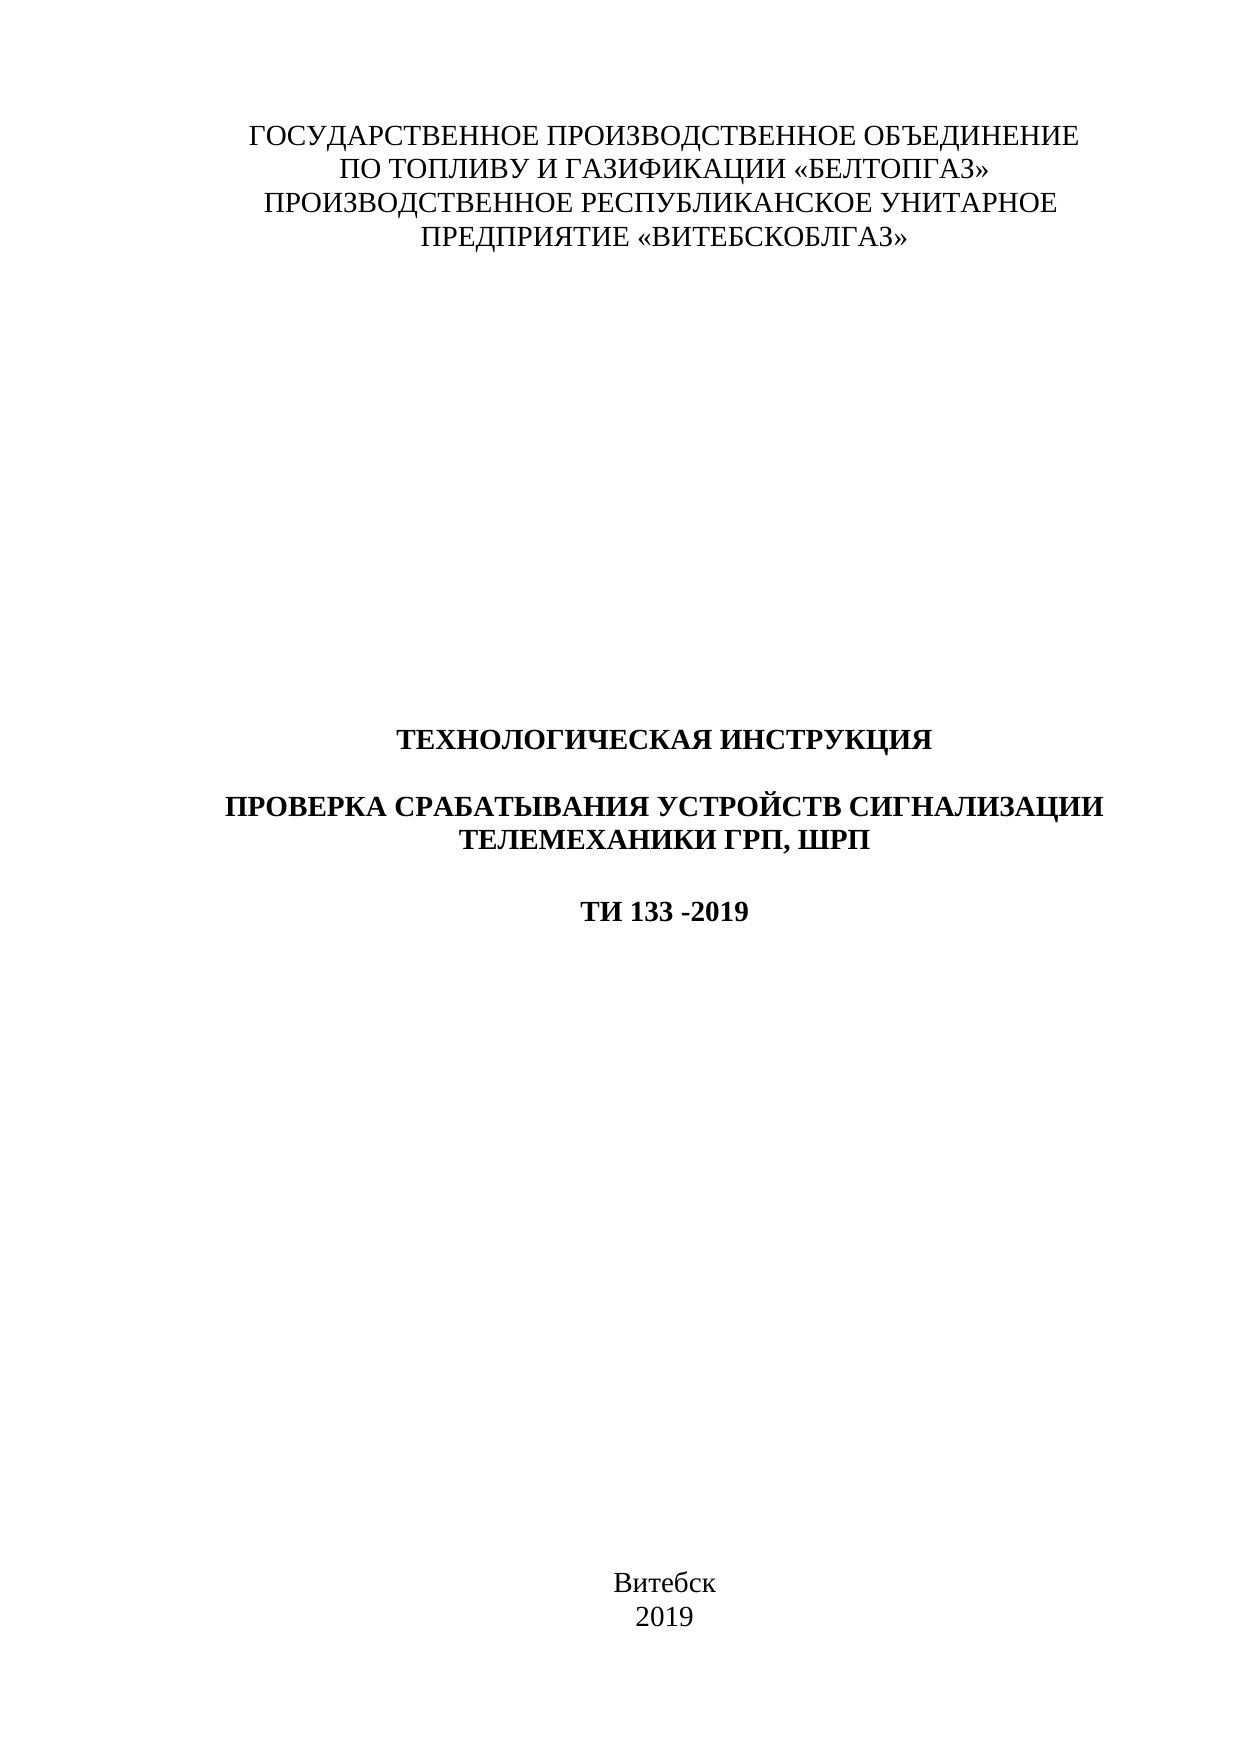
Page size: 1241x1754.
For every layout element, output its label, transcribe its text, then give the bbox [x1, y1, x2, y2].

text ТЕХНОЛОГИЧЕСКАЯ ИНСТРУКЦИЯ [177, 722, 1152, 755]
text Витебск [177, 1565, 1152, 1599]
text ПРЕДПРИЯТИЕ «ВИТЕБСКОБЛГАЗ» [177, 219, 1152, 252]
text ПРОИЗВОДСТВЕННОЕ РЕСПУБЛИКАНСКОЕ УНИТАРНОЕ [177, 185, 1152, 219]
text ТИ 133 -2019 [177, 894, 1152, 928]
text ПО ТОПЛИВУ И ГАЗИФИКАЦИИ «БЕЛТОПГАЗ» [177, 152, 1152, 185]
text 2019 [177, 1599, 1152, 1632]
text ПРОВЕРКА СРАБАТЫВАНИЯ УСТРОЙСТВ СИГНАЛИЗАЦИИ ТЕЛЕМЕХАНИКИ ГРП, ШРП [177, 789, 1152, 856]
subtitle ГОСУДАРСТВЕННОЕ ПРОИЗВОДСТВЕННОЕ ОБЪЕДИНЕНИЕ [177, 118, 1152, 152]
